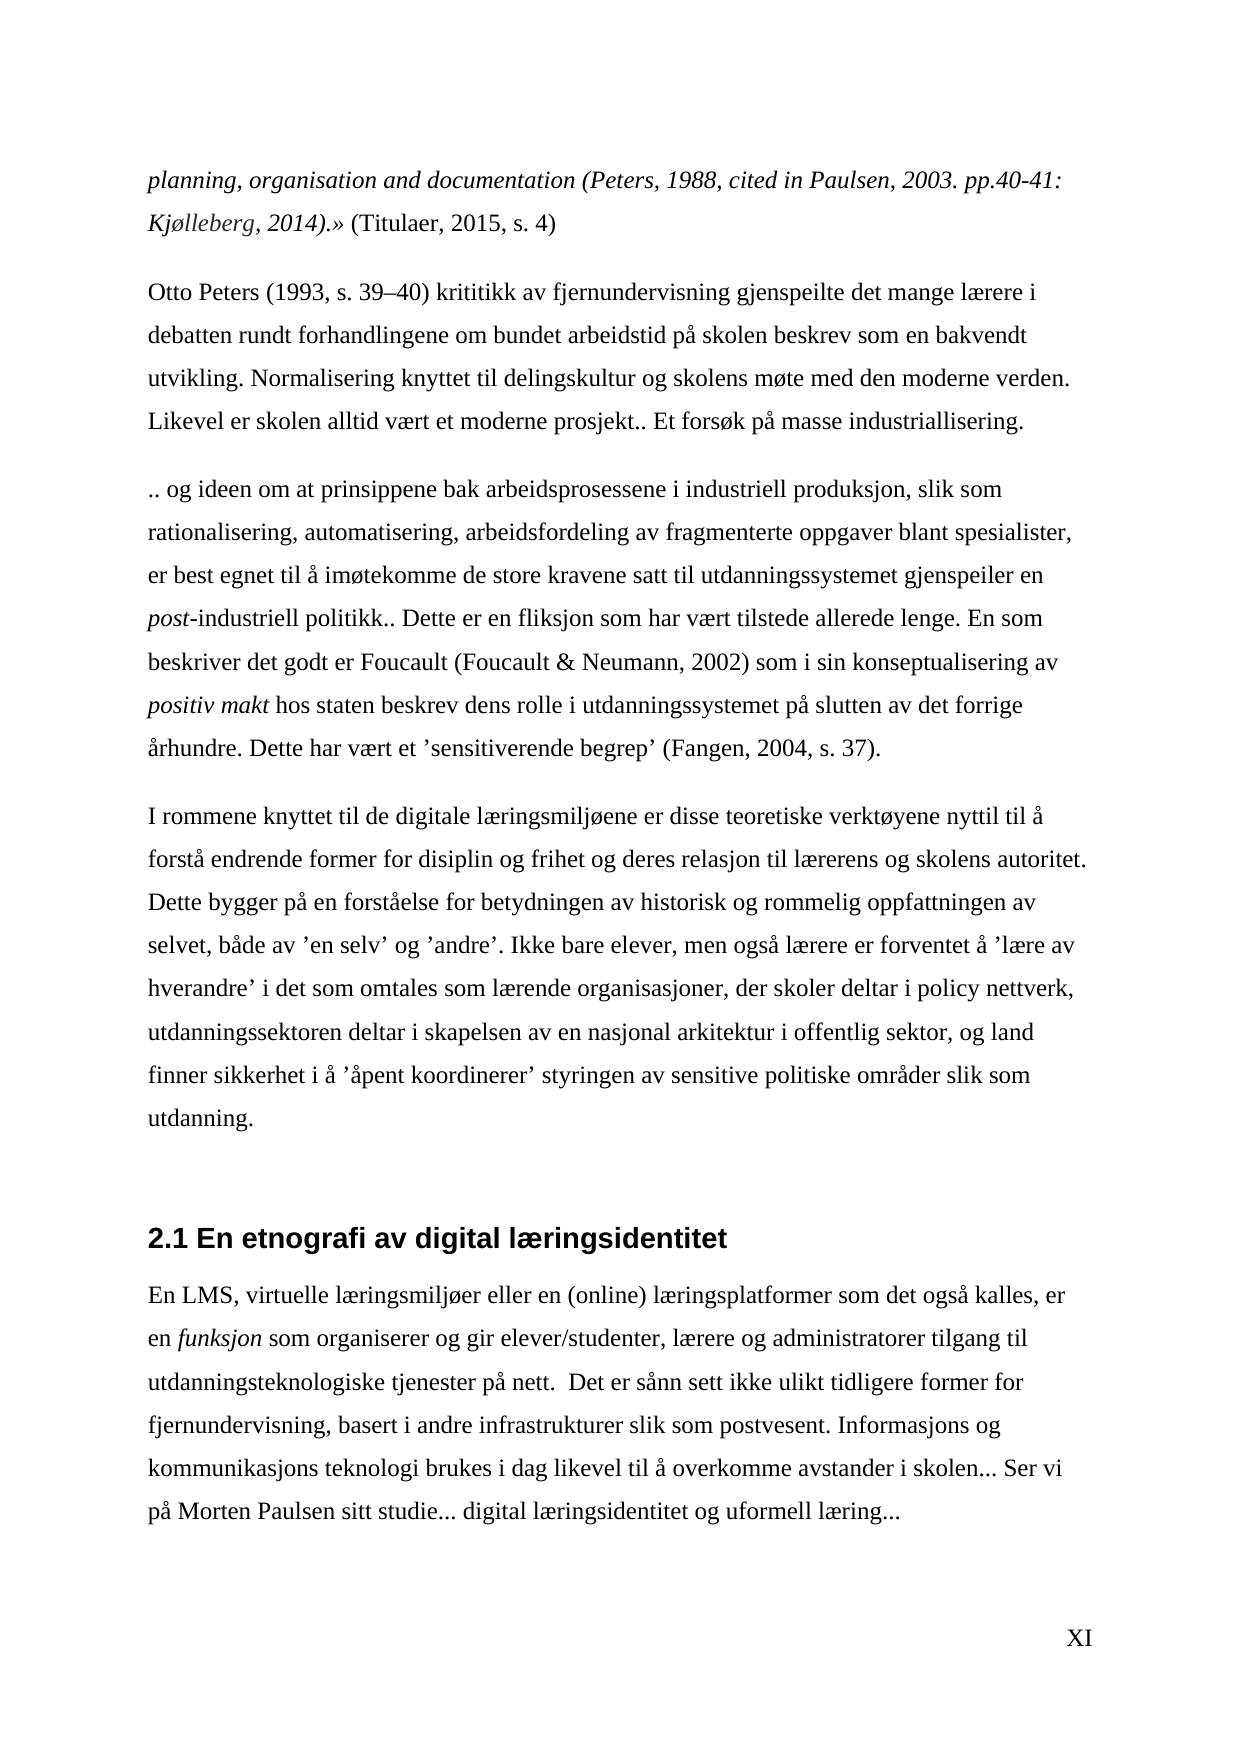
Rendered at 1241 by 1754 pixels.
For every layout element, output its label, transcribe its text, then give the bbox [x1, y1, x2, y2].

text En LMS, virtuelle læringsmiljøer eller en (online) læringsplatformer som det også kalles, er en funksjon som organiserer og gir elever/studenter, lærere og administratorer tilgang til utdanningsteknologiske tjenester på nett. Det er sånn sett ikke ulikt tidligere former for fjernundervisning, basert i andre infrastrukturer slik som postvesent. Informasjons og kommunikasjons teknologi brukes i dag likevel til å overkomme avstander i skolen... Ser vi på Morten Paulsen sitt studie... digital læringsidentitet og uformell læring... [148, 1280, 1092, 1525]
text .. og ideen om at prinsippene bak arbeidsprosessene i industriell produksjon, slik som rationalisering, automatisering, arbeidsfordeling av fragmenterte oppgaver blant spesialister, er best egnet til å imøtekomme de store kravene satt til utdanningssystemet gjenspeiler en post-industriell politikk.. Dette er en fliksjon som har vært tilstede allerede lenge. En som beskriver det godt er Foucault (Foucault & Neumann, 2002) som i sin konseptualisering av positiv makt hos staten beskrev dens rolle i utdanningssystemet på slutten av det forrige århundre. Dette har vært et ’sensitiverende begrep’ (Fangen, 2004, s. 37). [148, 474, 1092, 762]
text planning, organisation and documentation (Peters, 1988, cited in Paulsen, 2003. pp.40-41: Kjølleberg, 2014).» (Titulaer, 2015, s. 4) [148, 165, 1092, 237]
text I rommene knyttet til de digitale læringsmiljøene er disse teoretiske verktøyene nyttil til å forstå endrende former for disiplin og frihet og deres relasjon til lærerens og skolens autoritet. Dette bygger på en forståelse for betydningen av historisk og rommelig oppfattningen av selvet, både av ’en selv’ og ’andre’. Ikke bare elever, men også lærere er forventet å ’lære av hverandre’ i det som omtales som lærende organisasjoner, der skoler deltar i policy nettverk, utdanningssektoren deltar i skapelsen av en nasjonal arkitektur i offentlig sektor, og land finner sikkerhet i å ’åpent koordinerer’ styringen av sensitive politiske områder slik som utdanning. [148, 801, 1092, 1132]
subtitle 2.1 En etnografi av digital læringsidentitet [148, 1221, 1092, 1254]
text Otto Peters (1993, s. 39–40) krititikk av fjernundervisning gjenspeilte det mange lærere i debatten rundt forhandlingene om bundet arbeidstid på skolen beskrev som en bakvendt utvikling. Normalisering knyttet til delingskultur og skolens møte med den moderne verden. Likevel er skolen alltid vært et moderne prosjekt.. Et forsøk på masse industriallisering. [148, 277, 1092, 435]
